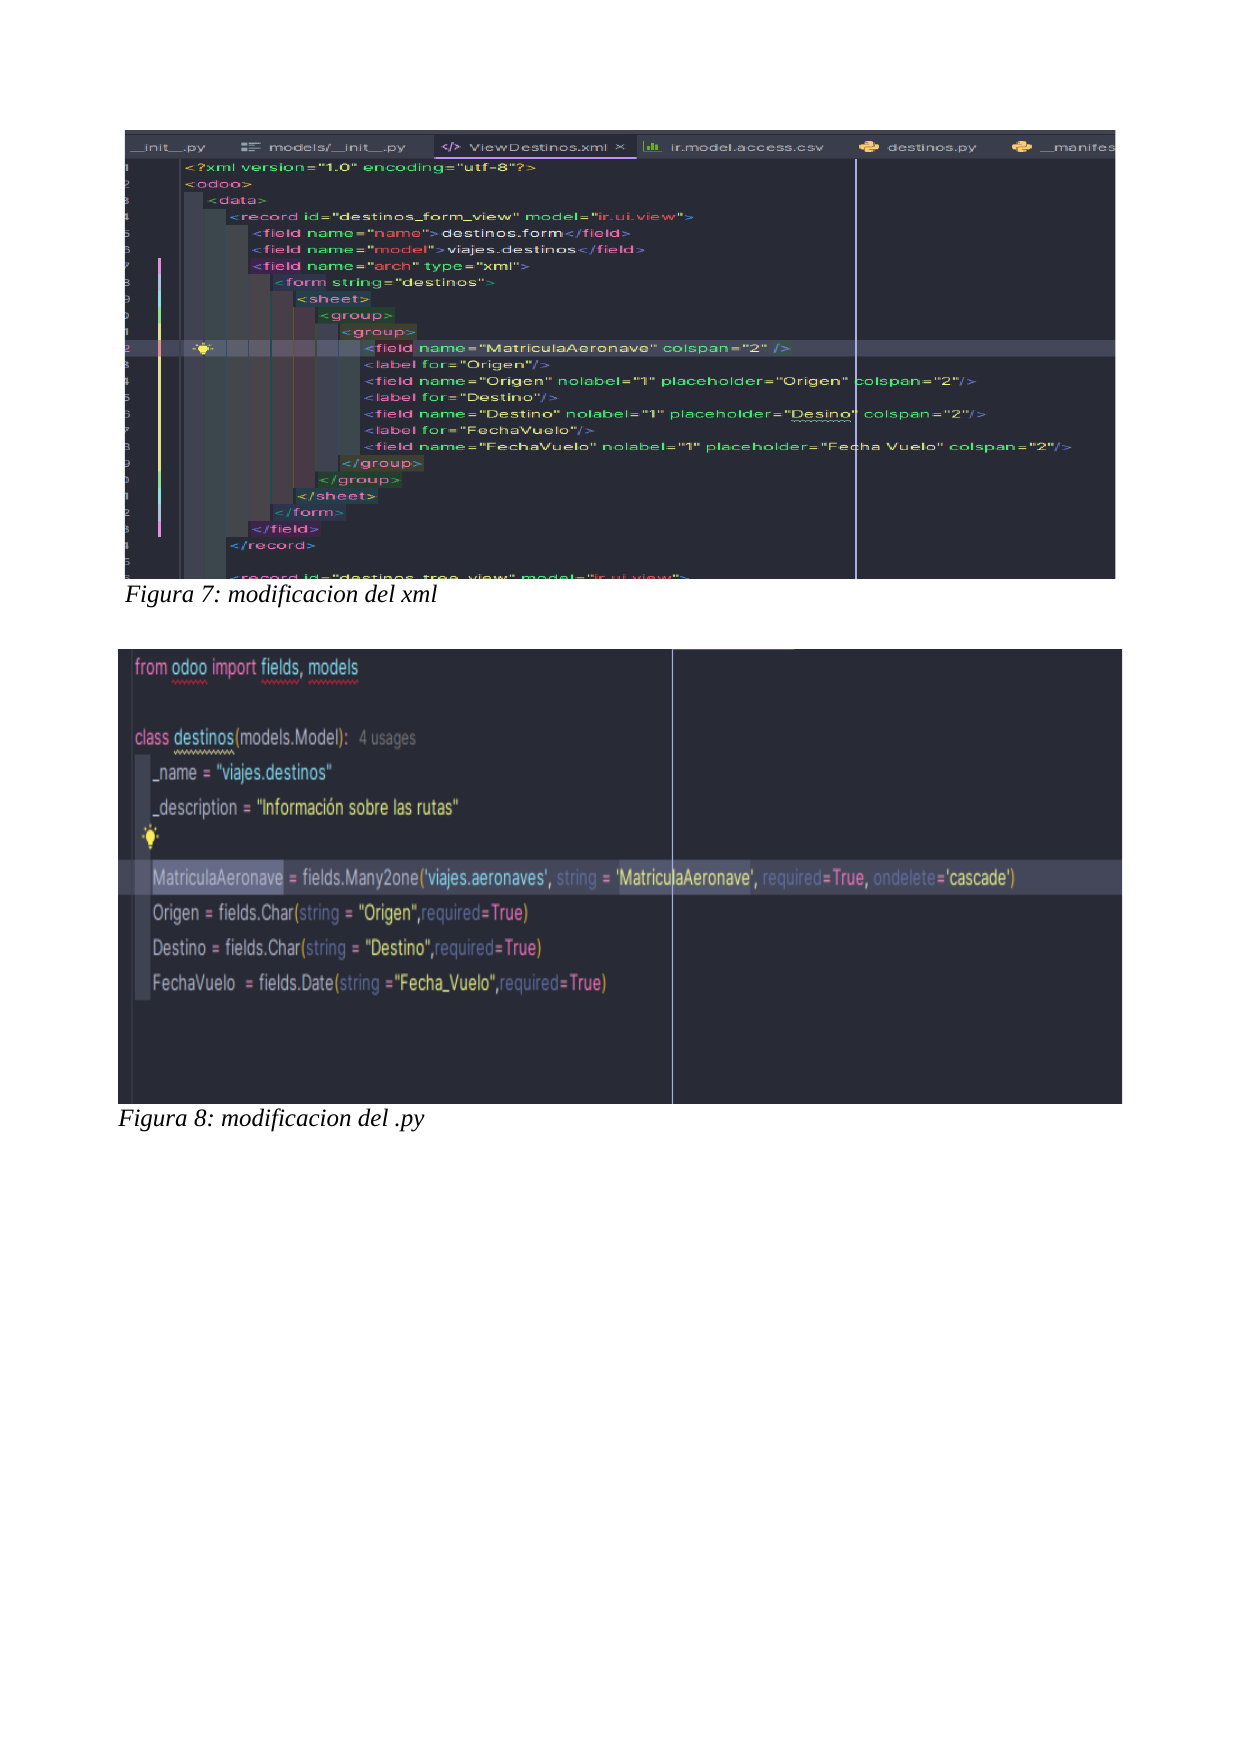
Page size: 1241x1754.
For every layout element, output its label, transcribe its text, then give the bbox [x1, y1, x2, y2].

picture [124, 130, 1116, 579]
picture [118, 649, 1123, 1104]
text Figura 7: modificacion del xml [125, 579, 1115, 608]
text Figura 8: modificacion del .py [118, 1104, 1122, 1132]
